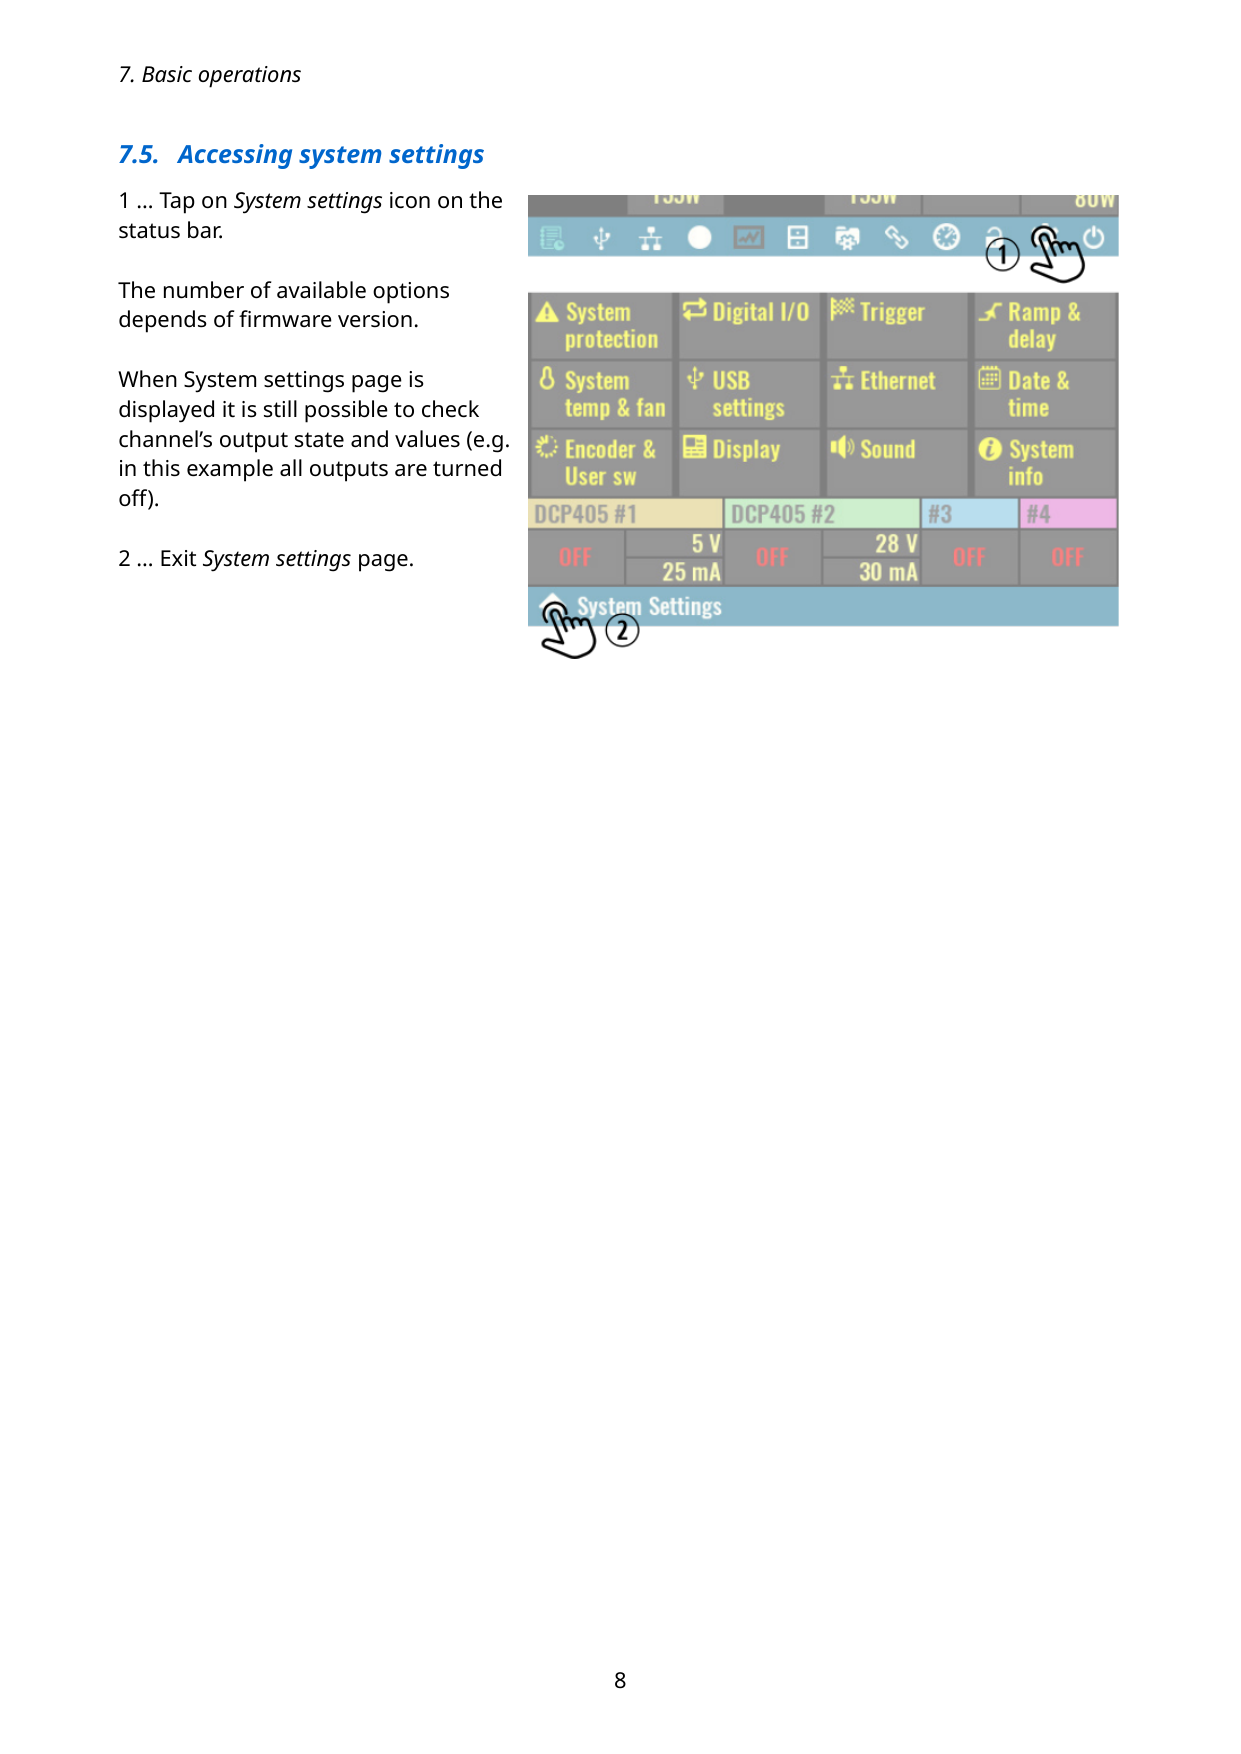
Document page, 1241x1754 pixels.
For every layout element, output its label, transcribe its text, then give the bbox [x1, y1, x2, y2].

text The number of available options depends of firmware version. [118, 274, 528, 334]
picture [528, 195, 1119, 659]
text When System settings page is displayed it is still possible to check channel’s output state and values (e.g. in this example all outputs are turned off). [118, 364, 528, 513]
text 1 … Tap on System settings icon on the status bar. [118, 185, 1122, 245]
subtitle Accessing system settings [118, 136, 1122, 170]
text 2 … Exit System settings page. [118, 543, 528, 572]
